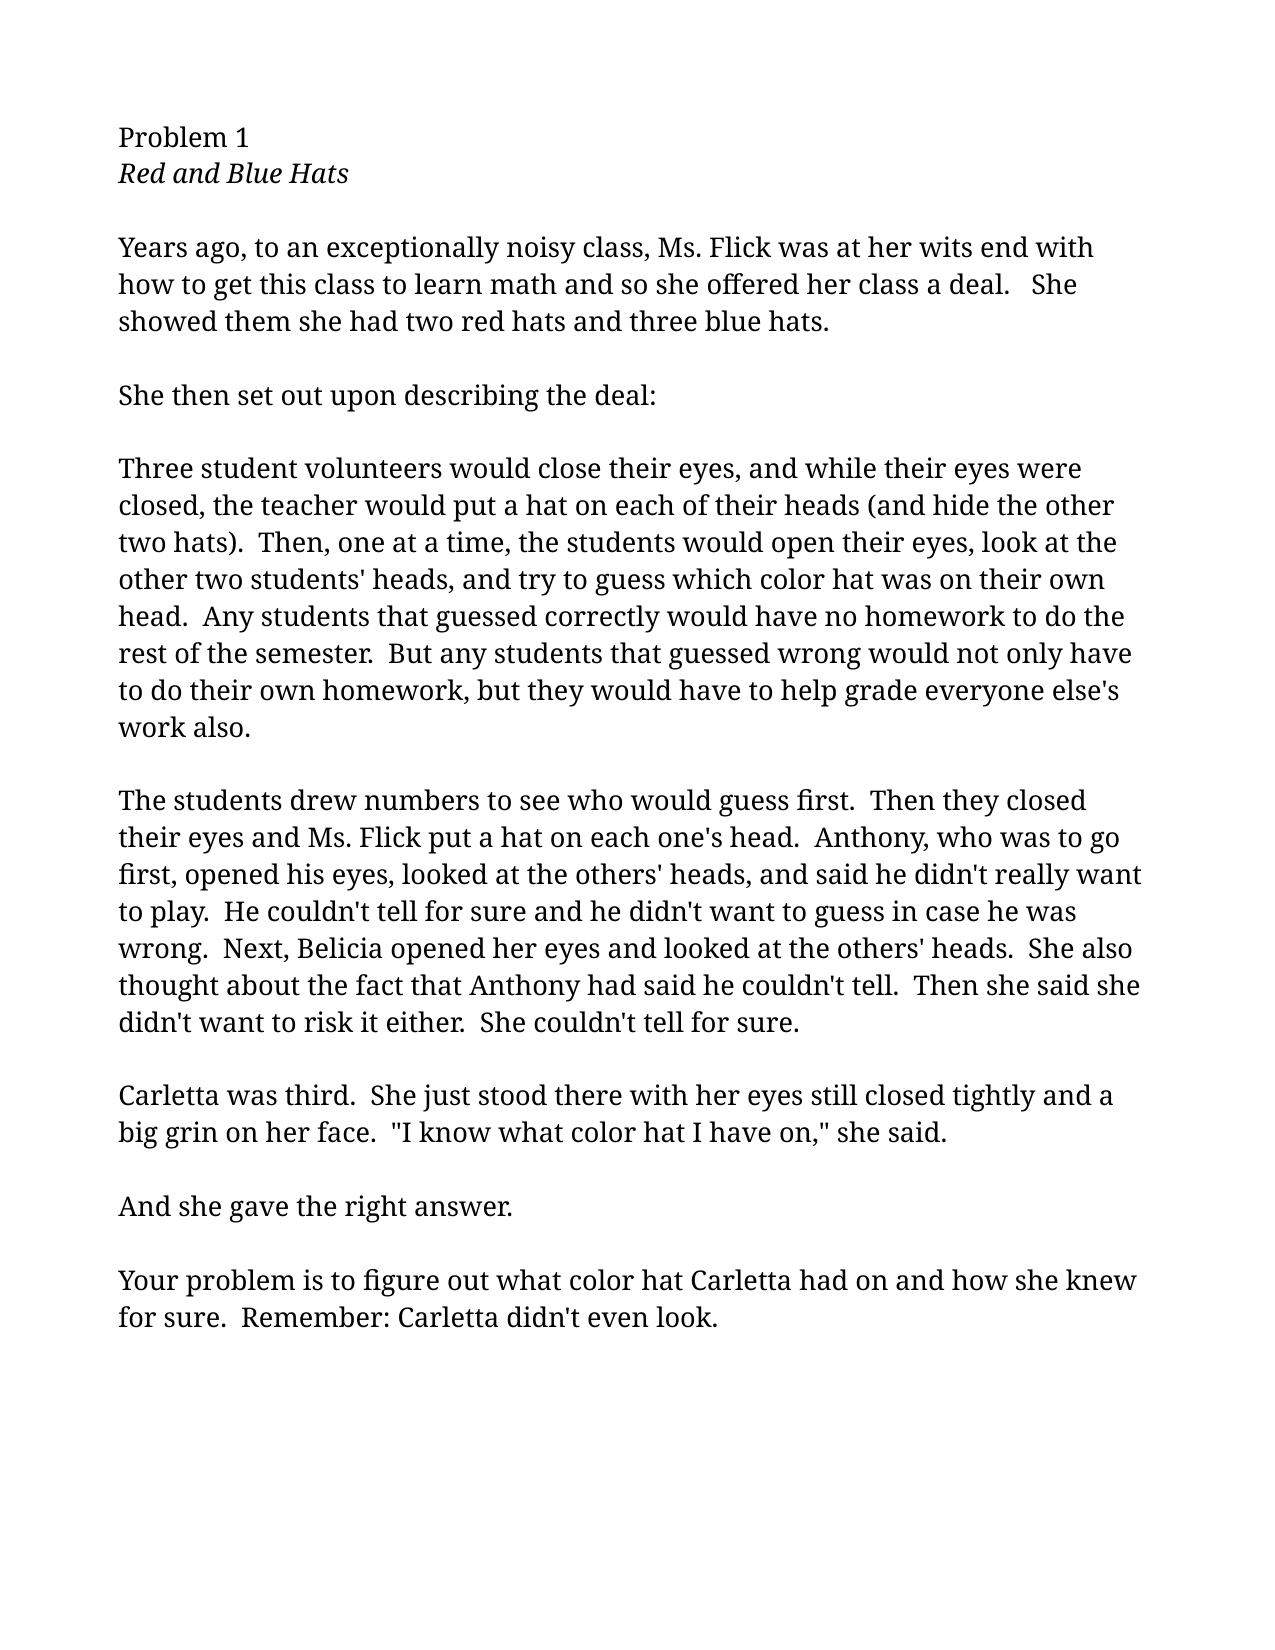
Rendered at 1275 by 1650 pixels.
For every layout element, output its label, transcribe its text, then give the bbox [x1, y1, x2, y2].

text She then set out upon describing the deal: [118, 376, 1157, 413]
text And she gave the right answer. [118, 1187, 1157, 1224]
text Carletta was third. She just stood there with her eyes still closed tightly and a big grin on her face. "I know what color hat I have on," she said. [118, 1077, 1157, 1151]
text Three student volunteers would close their eyes, and while their eyes were closed, the teacher would put a hat on each of their heads (and hide the other two hats). Then, one at a time, the students would open their eyes, look at the other two students' heads, and try to guess which color hat was on their own head. Any students that guessed correctly would have no homework to do the rest of the semester. But any students that guessed wrong would not only have to do their own homework, but they would have to help grade everyone else's work also. [118, 450, 1157, 745]
text Problem 1 [118, 118, 1157, 155]
text The students drew numbers to see who would guess first. Then they closed their eyes and Ms. Flick put a hat on each one's head. Anthony, who was to go first, opened his eyes, looked at the others' heads, and said he didn't really want to play. He couldn't tell for sure and he didn't want to guess in case he was wrong. Next, Belicia opened her eyes and looked at the others' heads. She also thought about the fact that Anthony had said he couldn't tell. Then she said she didn't want to risk it either. She couldn't tell for sure. [118, 782, 1157, 1040]
text Years ago, to an exceptionally noisy class, Ms. Flick was at her wits end with how to get this class to learn math and so she offered her class a deal. She showed them she had two red hats and three blue hats. [118, 229, 1157, 339]
text Your problem is to figure out what color hat Carletta had on and how she knew for sure. Remember: Carletta didn't even look. [118, 1261, 1157, 1335]
text Red and Blue Hats [118, 155, 1157, 192]
